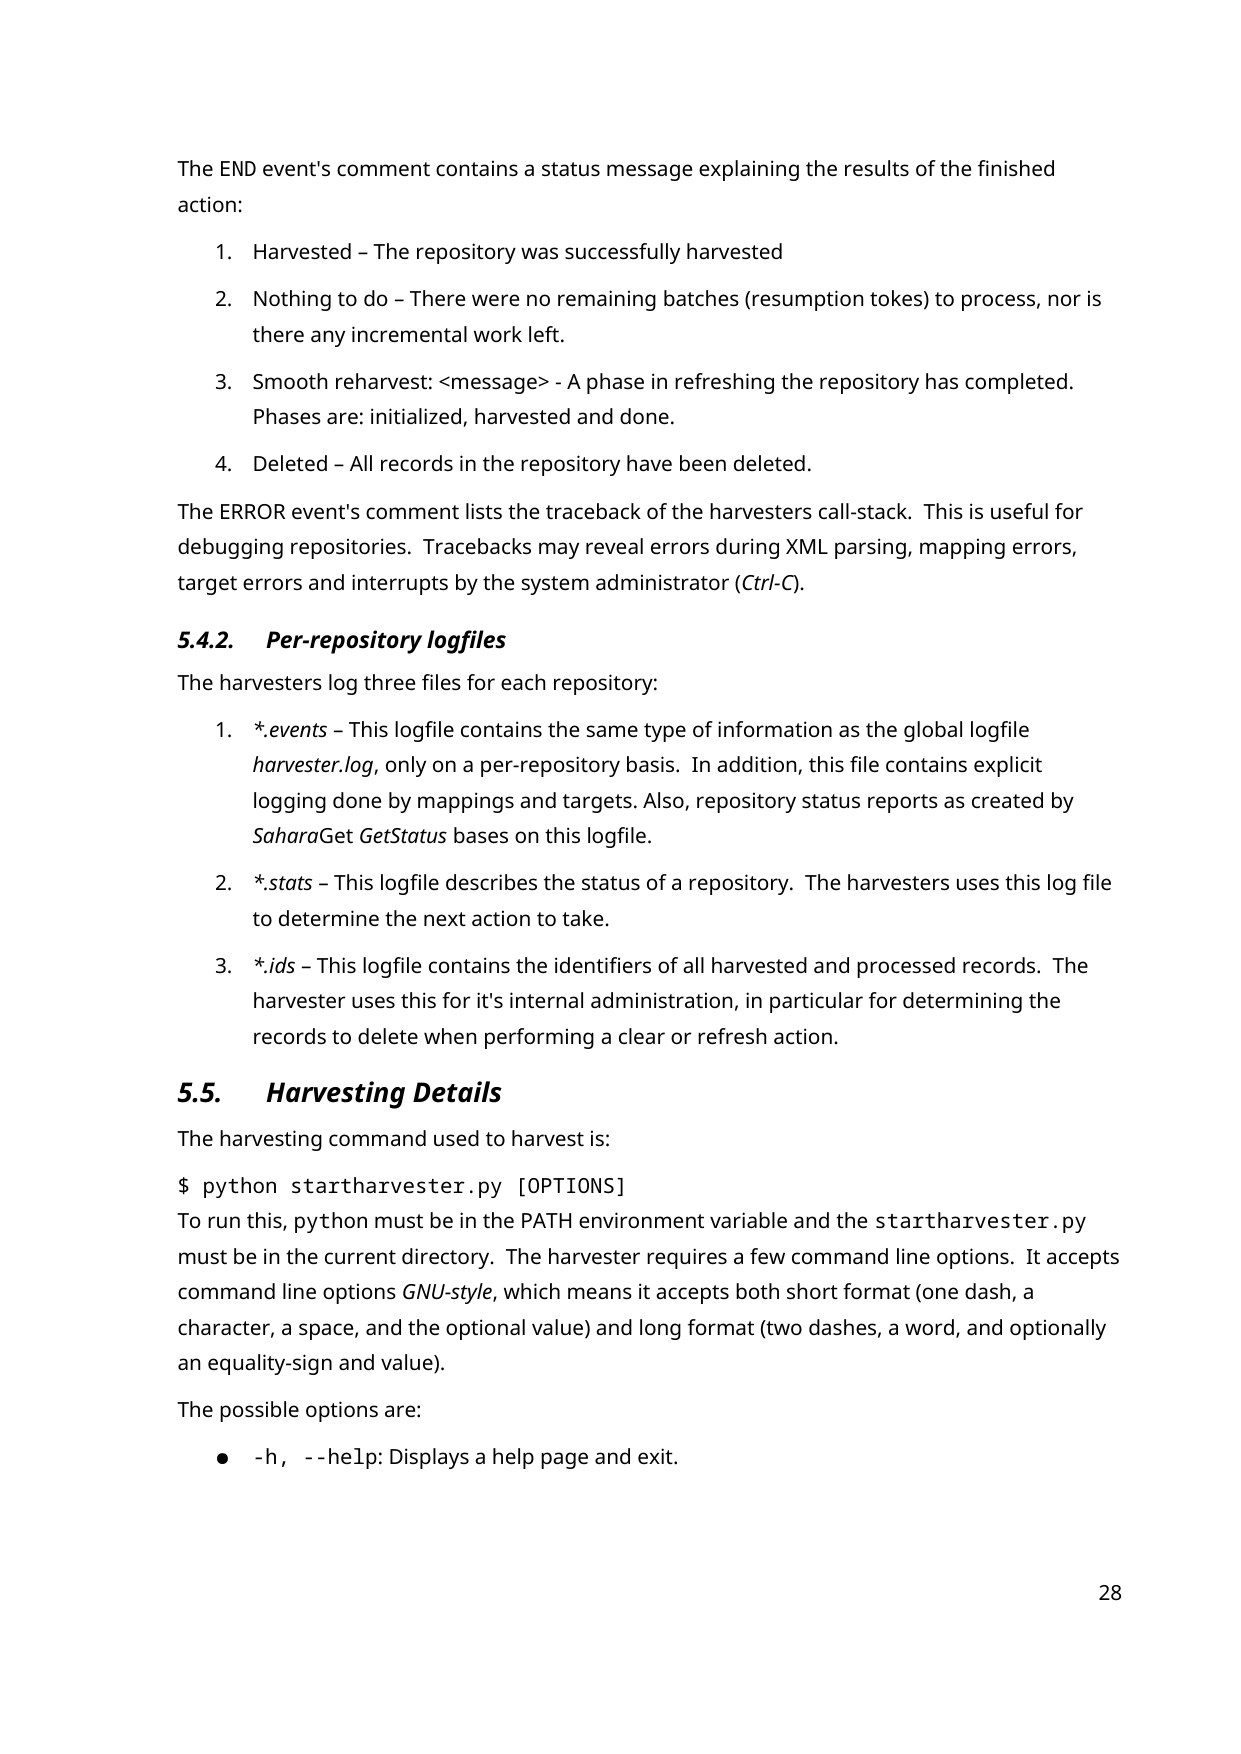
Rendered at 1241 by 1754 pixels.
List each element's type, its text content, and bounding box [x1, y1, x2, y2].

text The harvesting command used to harvest is: [177, 1117, 1122, 1152]
list *.events – This logfile contains the same type of information as the global logfile harvester.log, only on a per-repository basis. In addition, this file contains explicit logging done by mappings and targets. Also, repository status reports as created by SaharaGet GetStatus bases on this logfile. [215, 708, 1122, 850]
list Smooth reharvest: <message> - A phase in refreshing the repository has completed. Phases are: initialized, harvested and done. [215, 360, 1122, 431]
text To run this, python must be in the PATH environment variable and the startharvester.py must be in the current directory. The harvester requires a few command line options. It accepts command line options GNU-style, which means it accepts both short format (one dash, a character, a space, and the optional value) and long format (two dashes, a word, and optionally an equality-sign and value). [177, 1199, 1122, 1376]
list -h, --help: Displays a help page and exit. [215, 1435, 1122, 1471]
text The possible options are: [177, 1388, 1122, 1424]
text The END event's comment contains a status message explaining the results of the finished action: [177, 148, 1122, 218]
list Nothing to do – There were no remaining batches (resumption tokes) to process, nor is there any incremental work left. [215, 277, 1122, 348]
text The ERROR event's comment lists the traceback of the harvesters call-stack. This is useful for debugging repositories. Tracebacks may reveal errors during XML parsing, mapping errors, target errors and interrupts by the system administrator (Ctrl-C). [177, 490, 1122, 596]
list Deleted – All records in the repository have been deleted. [215, 443, 1122, 478]
subtitle Per-repository logfiles [177, 619, 1122, 655]
text $ python startharvester.py [OPTIONS] [177, 1164, 1122, 1199]
subtitle Harvesting Details [177, 1074, 1122, 1111]
list *.stats – This logfile describes the status of a repository. The harvesters uses this log file to determine the next action to take. [215, 862, 1122, 932]
text The harvesters log three files for each repository: [177, 661, 1122, 696]
list Harvested – The repository was successfully harvested [215, 230, 1122, 266]
list *.ids – This logfile contains the identifiers of all harvested and processed records. The harvester uses this for it's internal administration, in particular for determining the records to delete when performing a clear or refresh action. [215, 944, 1122, 1050]
